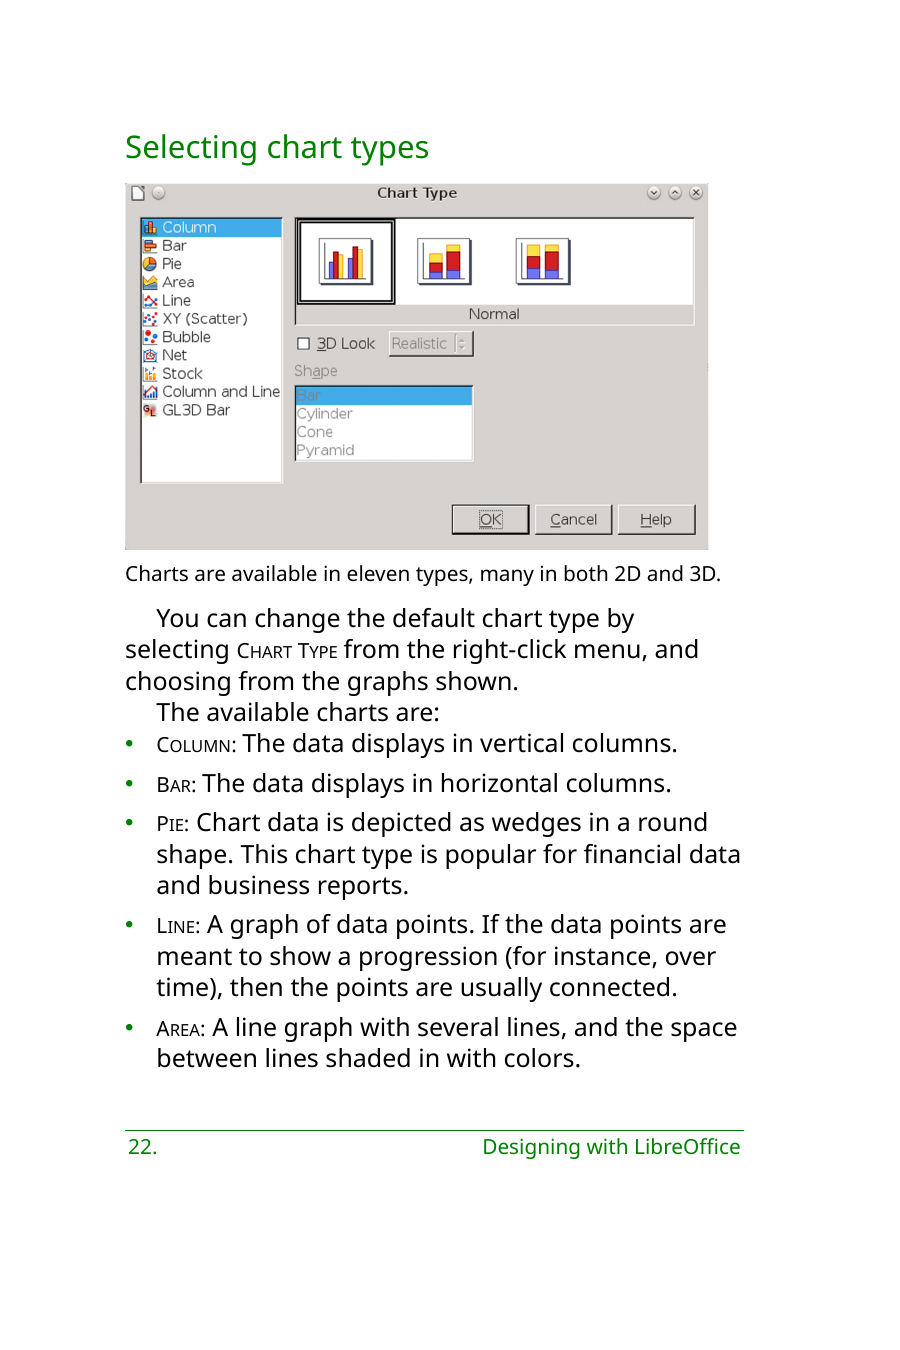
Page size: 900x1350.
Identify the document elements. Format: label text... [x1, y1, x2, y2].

list Column: The data displays in vertical columns. [125, 728, 744, 759]
text You can change the default chart type by selecting Chart Type from the right-click menu, and choosing from the graphs shown. [125, 603, 744, 696]
list Bar: The data displays in horizontal columns. [125, 767, 744, 798]
picture [125, 183, 709, 550]
subtitle Selecting chart types [125, 125, 744, 168]
list Pie: Chart data is depicted as wedges in a round shape. This chart type is popular for financial data and business reports. [125, 807, 744, 901]
list Area: A line graph with several lines, and the space between lines shaded in with colors. [125, 1011, 744, 1073]
table_header [125, 183, 744, 552]
text The available charts are: [125, 696, 744, 728]
list Line: A graph of data points. If the data points are meant to show a progression (for instance, over time), then the points are usually connected. [125, 909, 744, 1003]
table_cell Charts are available in eleven types, many in both 2D and 3D. [125, 552, 744, 587]
